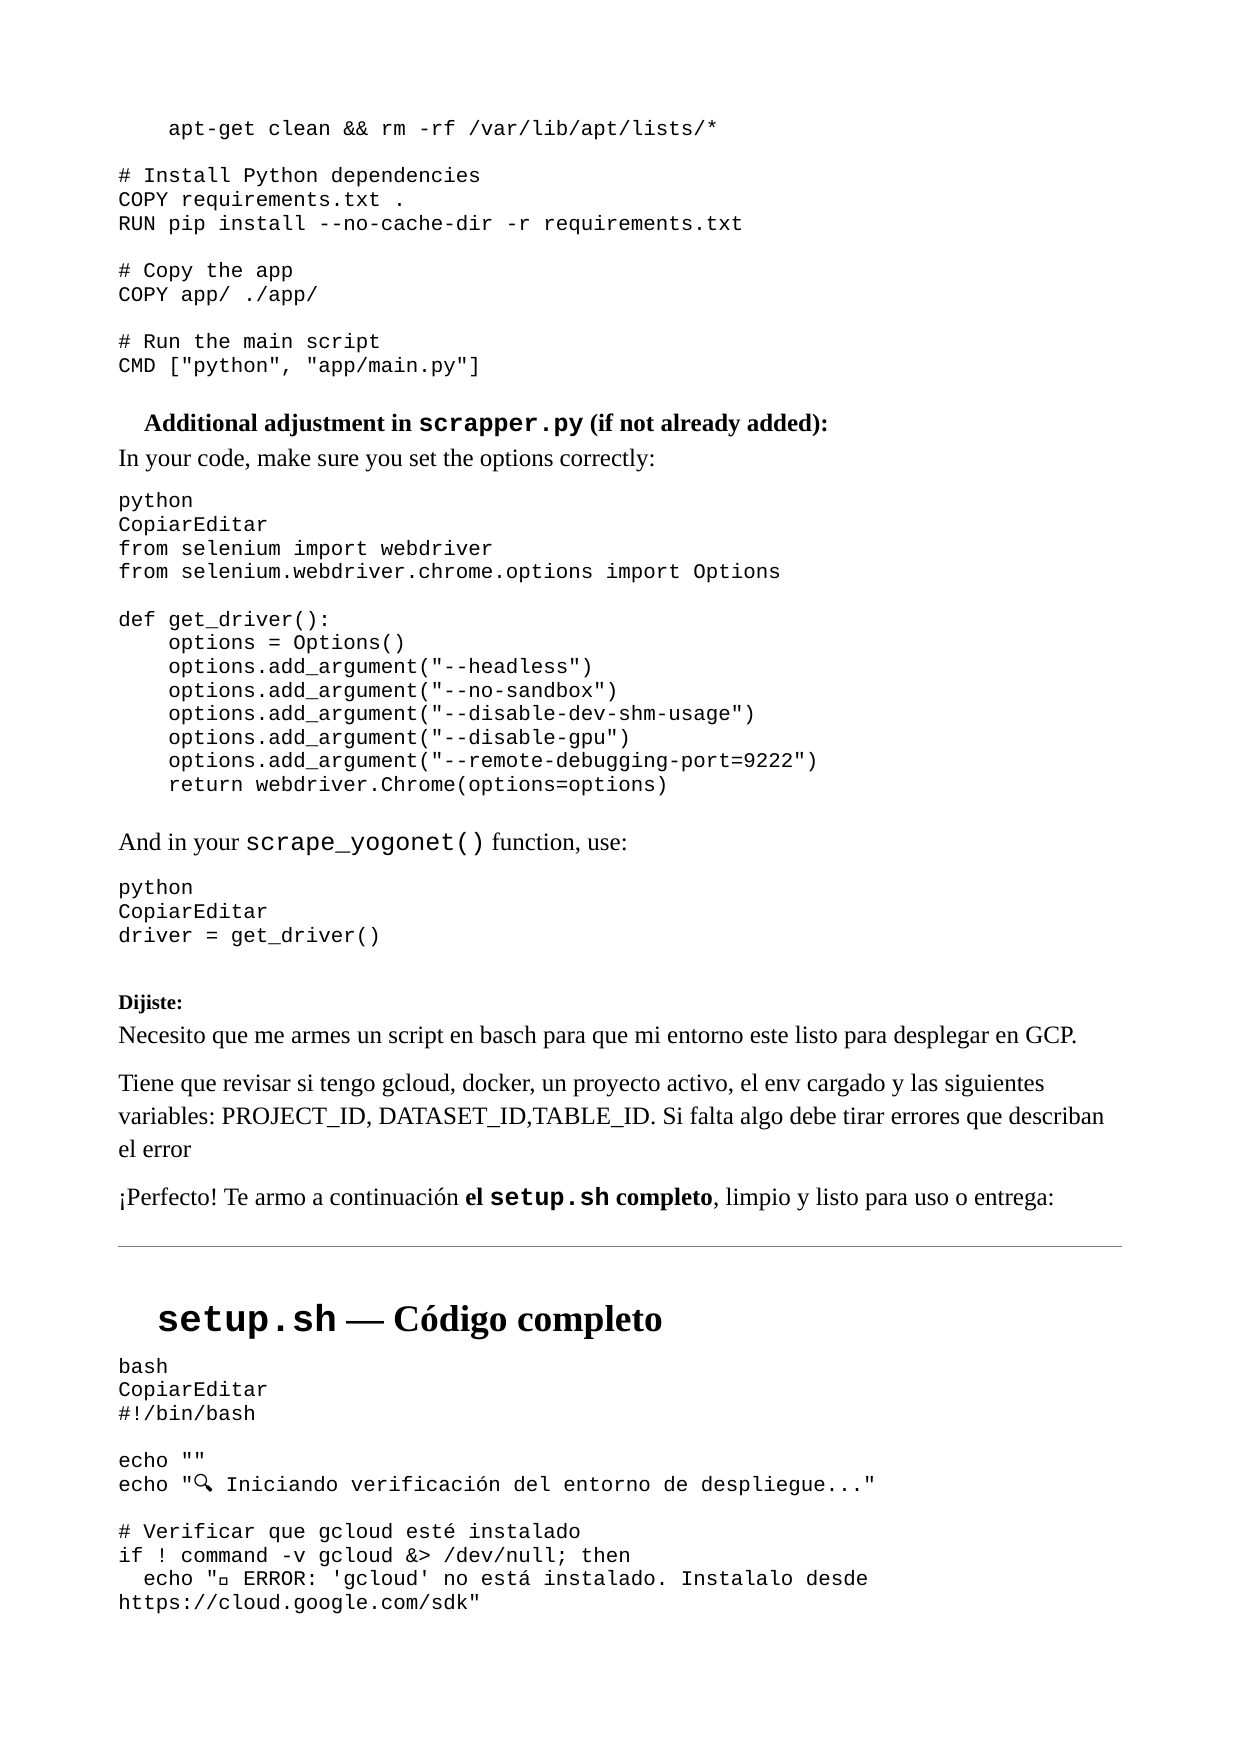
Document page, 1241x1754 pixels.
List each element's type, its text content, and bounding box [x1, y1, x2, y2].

text python [118, 877, 1122, 901]
text CopiarEditar [118, 1379, 1122, 1403]
text options.add_argument("--headless") [118, 656, 1122, 679]
text from selenium.webdriver.chrome.options import Options [118, 561, 1122, 585]
text #!/bin/bash [118, 1403, 1122, 1427]
text # Verificar que gcloud esté instalado [118, 1521, 1122, 1545]
text def get_driver(): [118, 609, 1122, 632]
text from selenium import webdriver [118, 538, 1122, 561]
text Tiene que revisar si tengo gcloud, docker, un proyecto activo, el env cargado y las siguientes variables: PROJECT_ID, DATASET_ID,TABLE_ID. Si falta algo debe tirar errores que describan el error [118, 1068, 1122, 1163]
text ¡Perfecto! Te armo a continuación el setup.sh completo, limpio y listo para uso o entrega: [118, 1182, 1122, 1213]
text options.add_argument("--disable-dev-shm-usage") [118, 703, 1122, 727]
text driver = get_driver() [118, 924, 1122, 948]
text options.add_argument("--disable-gpu") [118, 727, 1122, 751]
text python [118, 490, 1122, 514]
text RUN pip install --no-cache-dir -r requirements.txt [118, 213, 1122, 236]
text options.add_argument("--remote-debugging-port=9222") [118, 751, 1122, 774]
text echo "🔍 Iniciando verificación del entorno de despliegue..." [118, 1474, 1122, 1497]
text if ! command -v gcloud &> /dev/null; then [118, 1545, 1122, 1568]
subtitle ✅ setup.sh — Código completo [118, 1297, 1122, 1343]
text COPY requirements.txt . [118, 189, 1122, 213]
text options = Options() [118, 632, 1122, 656]
text # Copy the app [118, 260, 1122, 284]
text Necesito que me armes un script en basch para que mi entorno este listo para desplegar en GCP. [118, 1021, 1122, 1049]
text echo "" [118, 1450, 1122, 1474]
subtitle Dijiste: [118, 990, 1122, 1014]
text return webdriver.Chrome(options=options) [118, 774, 1122, 798]
text apt-get clean && rm -rf /var/lib/apt/lists/* [118, 118, 1122, 142]
text And in your scrape_yogonet() function, use: [118, 827, 1122, 858]
text # Install Python dependencies [118, 165, 1122, 189]
text 🔧 Additional adjustment in scrapper.py (if not already added): In your code, make sure you set the options correctly: [118, 408, 1122, 472]
text echo "❌ ERROR: 'gcloud' no está instalado. Instalalo desde https://cloud.google.com/sdk" [118, 1568, 1122, 1616]
text CopiarEditar [118, 901, 1122, 924]
text CMD ["python", "app/main.py"] [118, 354, 1122, 378]
text CopiarEditar [118, 514, 1122, 538]
text # Run the main script [118, 331, 1122, 354]
text COPY app/ ./app/ [118, 284, 1122, 307]
text bash [118, 1356, 1122, 1379]
text options.add_argument("--no-sandbox") [118, 679, 1122, 703]
